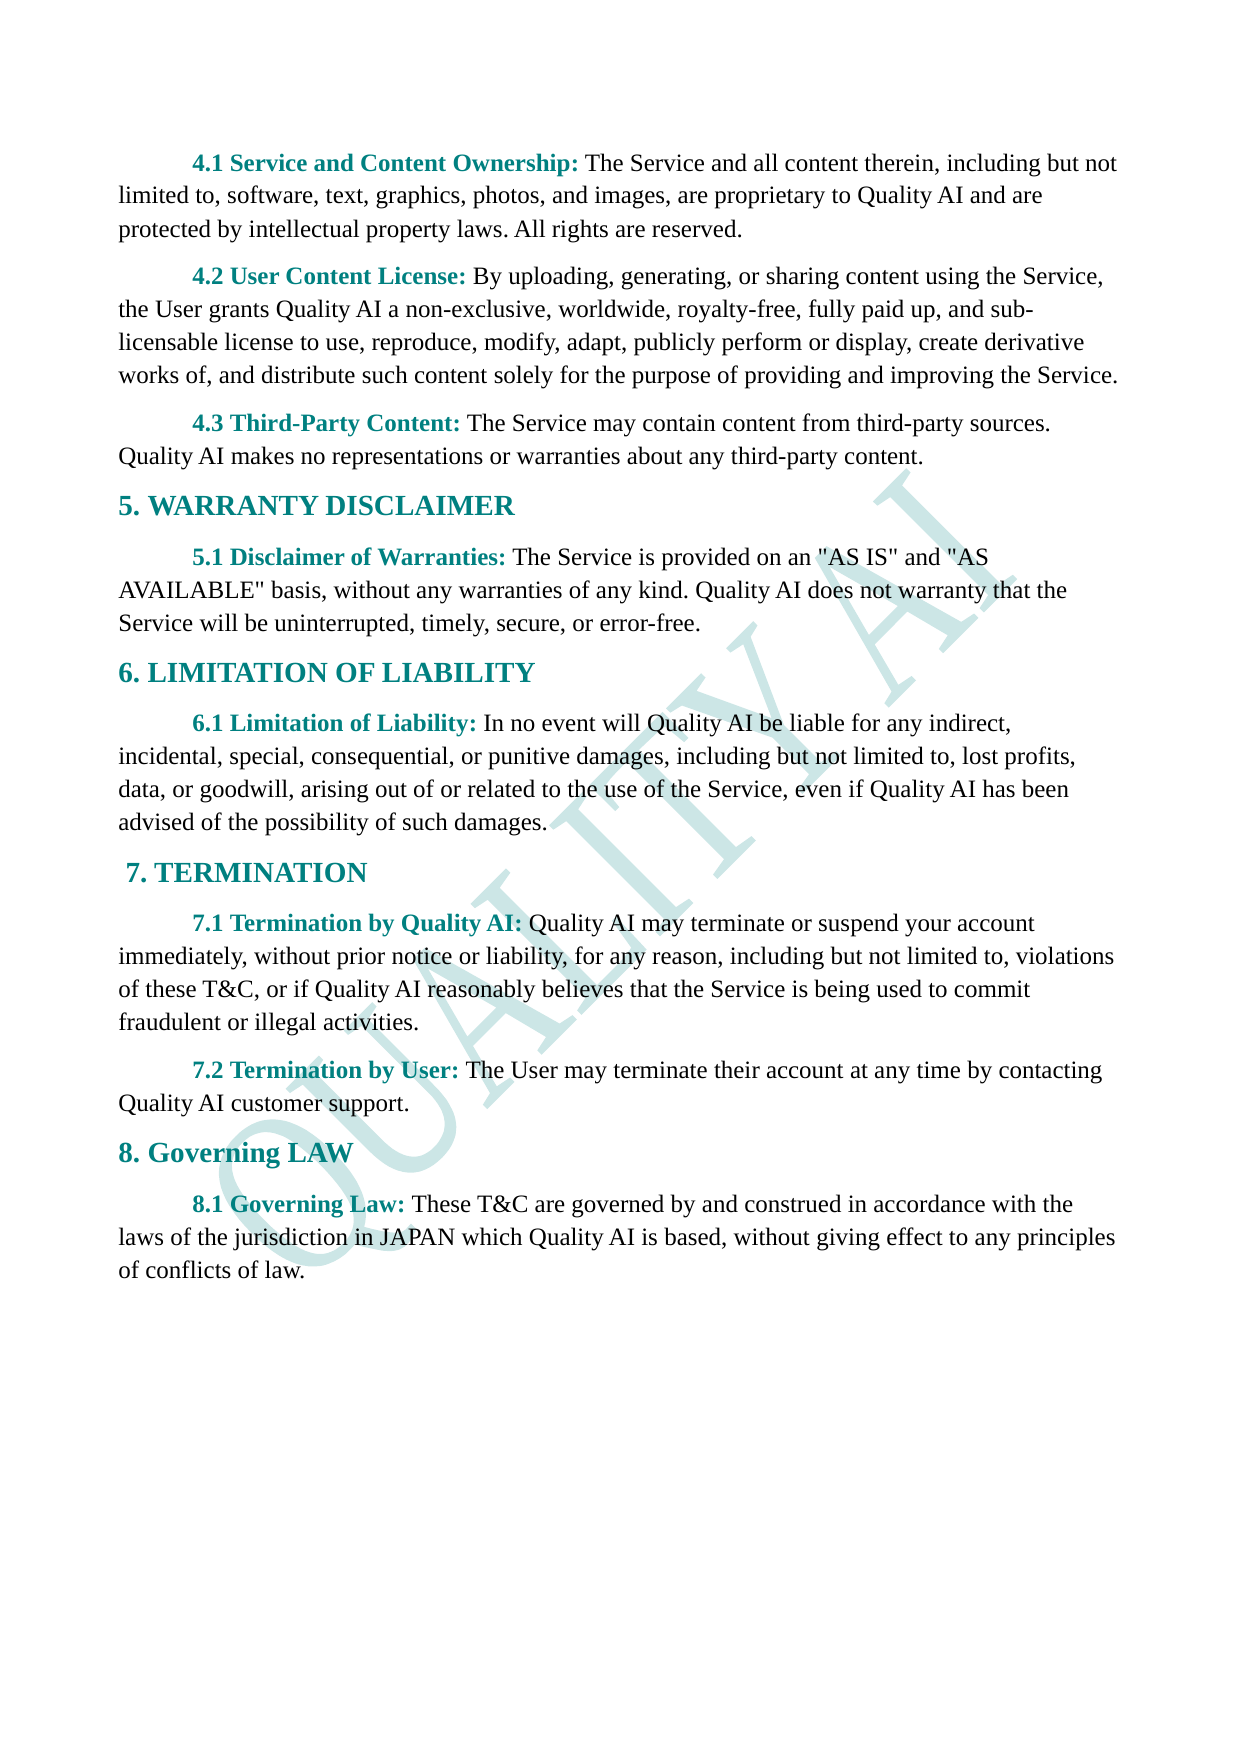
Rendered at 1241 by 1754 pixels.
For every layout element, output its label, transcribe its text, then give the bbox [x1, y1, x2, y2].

text [758, 655, 889, 689]
text 7.2 Termination by User: The User may terminate their account at any time by contacting Quality AI customer support. [118, 1055, 334, 1117]
text [906, 488, 1122, 522]
text 5. WARRANTY DISCLAIMER [118, 488, 914, 522]
text 8.1 Governing Law: These T&C are governed by and construed in accordance with the laws of the jurisdiction in JAPAN which Quality AI is based, without giving effect to any principles of conflicts of law. [118, 1189, 1122, 1283]
text 8. Governing LAW [317, 1136, 391, 1169]
text 8. Governing LAW [118, 1136, 235, 1169]
text 8. Governing LAW [429, 1136, 1122, 1169]
text 8. Governing LAW [380, 1136, 441, 1156]
text 7. TERMINATION [118, 855, 633, 889]
text 4.3 Third-Party Content: The Service may contain content from third-party sources. Quality AI makes no representations or warranties about any third-party content. [118, 408, 1122, 470]
text [882, 655, 1122, 689]
text 5.1 Disclaimer of Warranties: The Service is provided on an "AS IS" and "AS AVAILABLE" basis, without any warranties of any kind. Quality AI does not warranty that the Service will be uninterrupted, timely, secure, or error-free. [118, 542, 1122, 636]
text 6.1 Limitation of Liability: In no event will Quality AI be liable for any indirect, incidental, special, consequential, or punitive damages, including but not limited to, lost profits, data, or goodwill, arising out of or related to the use of the Service, even if Quality AI has been advised of the possibility of such damages. [118, 708, 1122, 836]
text 4.1 Service and Content Ownership: The Service and all content therein, including but not limited to, software, text, graphics, photos, and images, are proprietary to Quality AI and are protected by intellectual property laws. All rights are reserved. [118, 148, 1122, 242]
text 7.2 Termination by User: The User may terminate their account at any time by contacting Quality AI customer support. [405, 1055, 1122, 1117]
text 6. LIMITATION OF LIABILITY [118, 655, 760, 689]
text [625, 855, 1122, 889]
text 8. Governing LAW [232, 1136, 323, 1169]
text 7.1 Termination by Quality AI: Quality AI may terminate or suspend your account immediately, without prior notice or liability, for any reason, including but not limited to, violations of these T&C, or if Quality AI reasonably believes that the Service is being used to commit fraudulent or illegal activities. [118, 908, 1122, 1036]
text 4.2 User Content License: By uploading, generating, or sharing content using the Service, the User grants Quality AI a non-exclusive, worldwide, royalty-free, fully paid up, and sub-licensable license to use, reproduce, modify, adapt, publicly perform or display, create derivative works of, and distribute such content solely for the purpose of providing and improving the Service. [118, 261, 1122, 389]
text 7.2 Termination by User: The User may terminate their account at any time by contacting Quality AI customer support. [318, 1055, 443, 1117]
